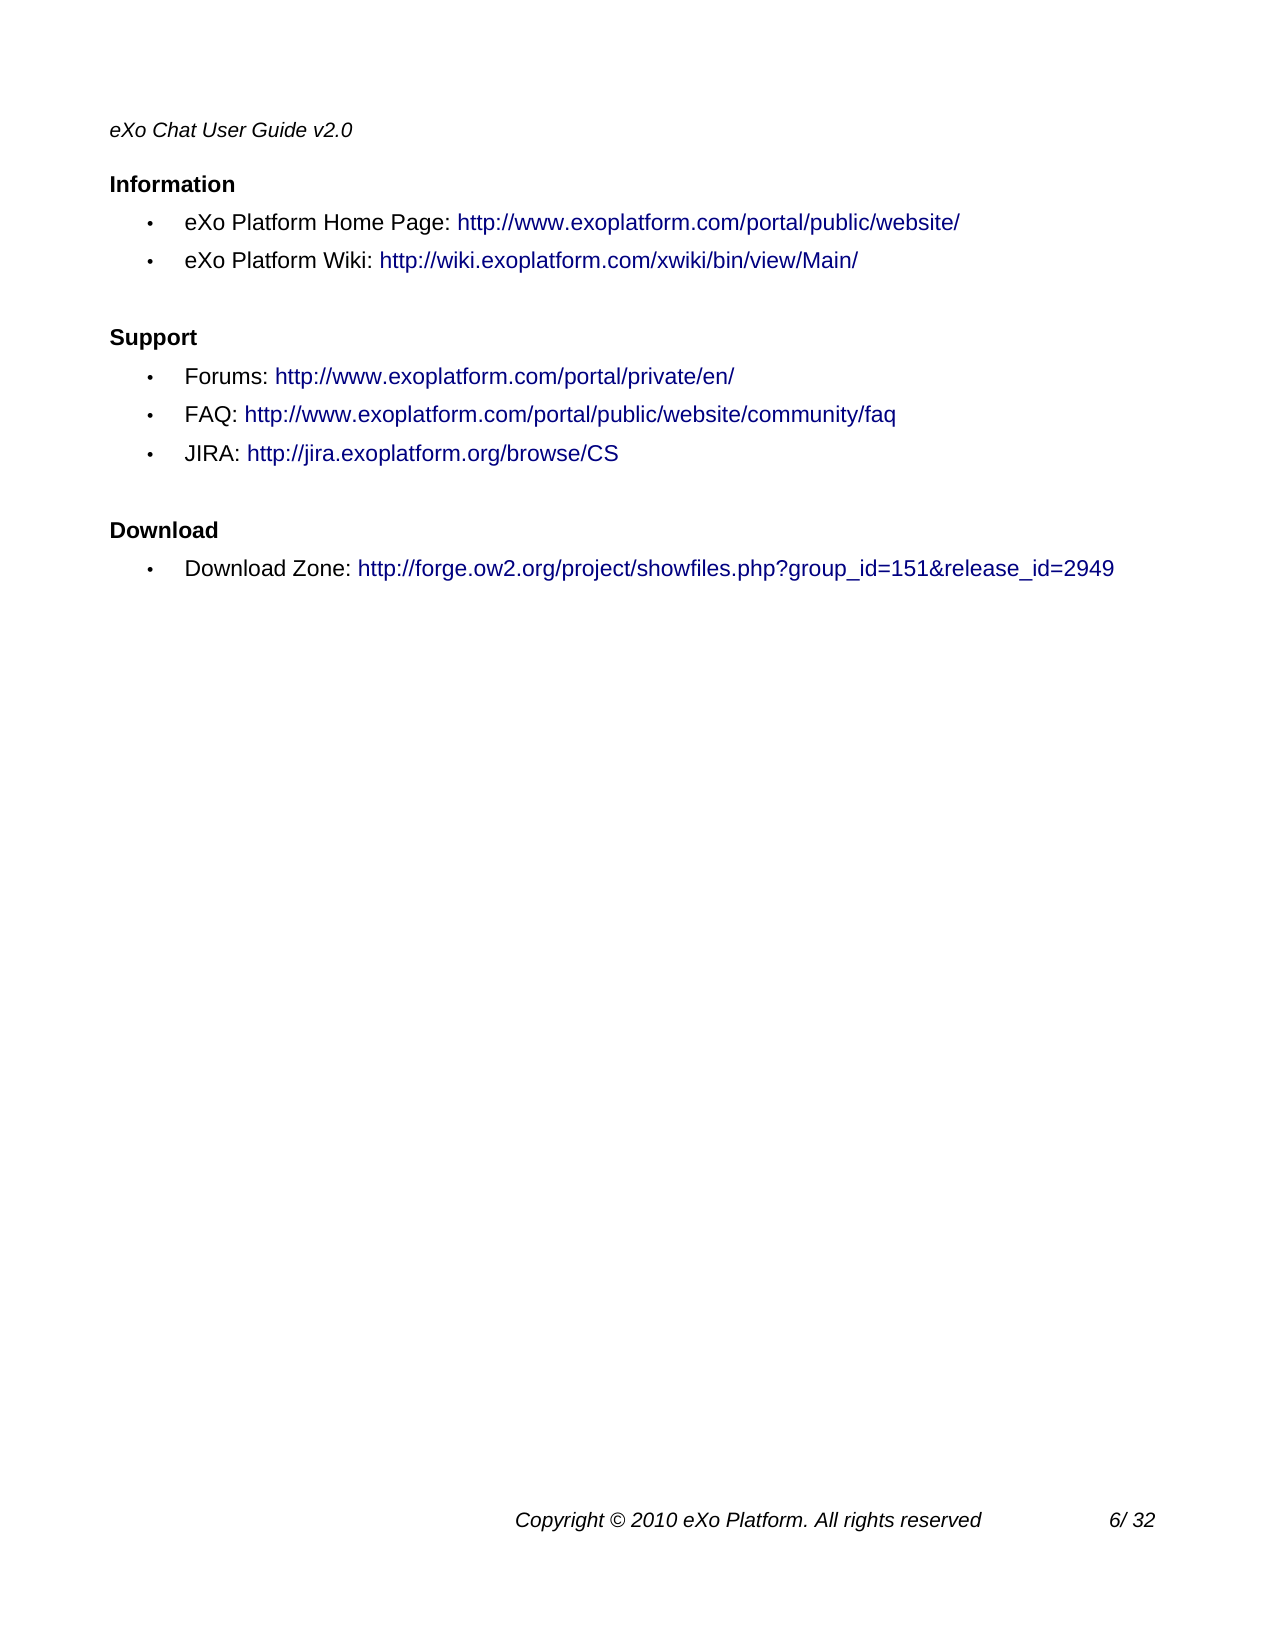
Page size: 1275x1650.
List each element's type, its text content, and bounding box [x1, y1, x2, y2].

list JIRA: http://jira.exoplatform.org/browse/CS [147, 440, 1157, 466]
list Download Zone: http://forge.ow2.org/project/showfiles.php?group_id=151&release_id=2949 [147, 556, 1157, 581]
list eXo Platform Home Page: http://www.exoplatform.com/portal/public/website/ [147, 210, 1157, 235]
list FAQ: http://www.exoplatform.com/portal/public/website/community/faq [147, 402, 1157, 428]
text Information [109, 171, 1157, 197]
text Support [109, 325, 1157, 351]
list eXo Platform Wiki: http://wiki.exoplatform.com/xwiki/bin/view/Main/ [147, 248, 1157, 274]
list Forums: http://www.exoplatform.com/portal/private/en/ [147, 363, 1157, 389]
text Download [109, 517, 1157, 543]
